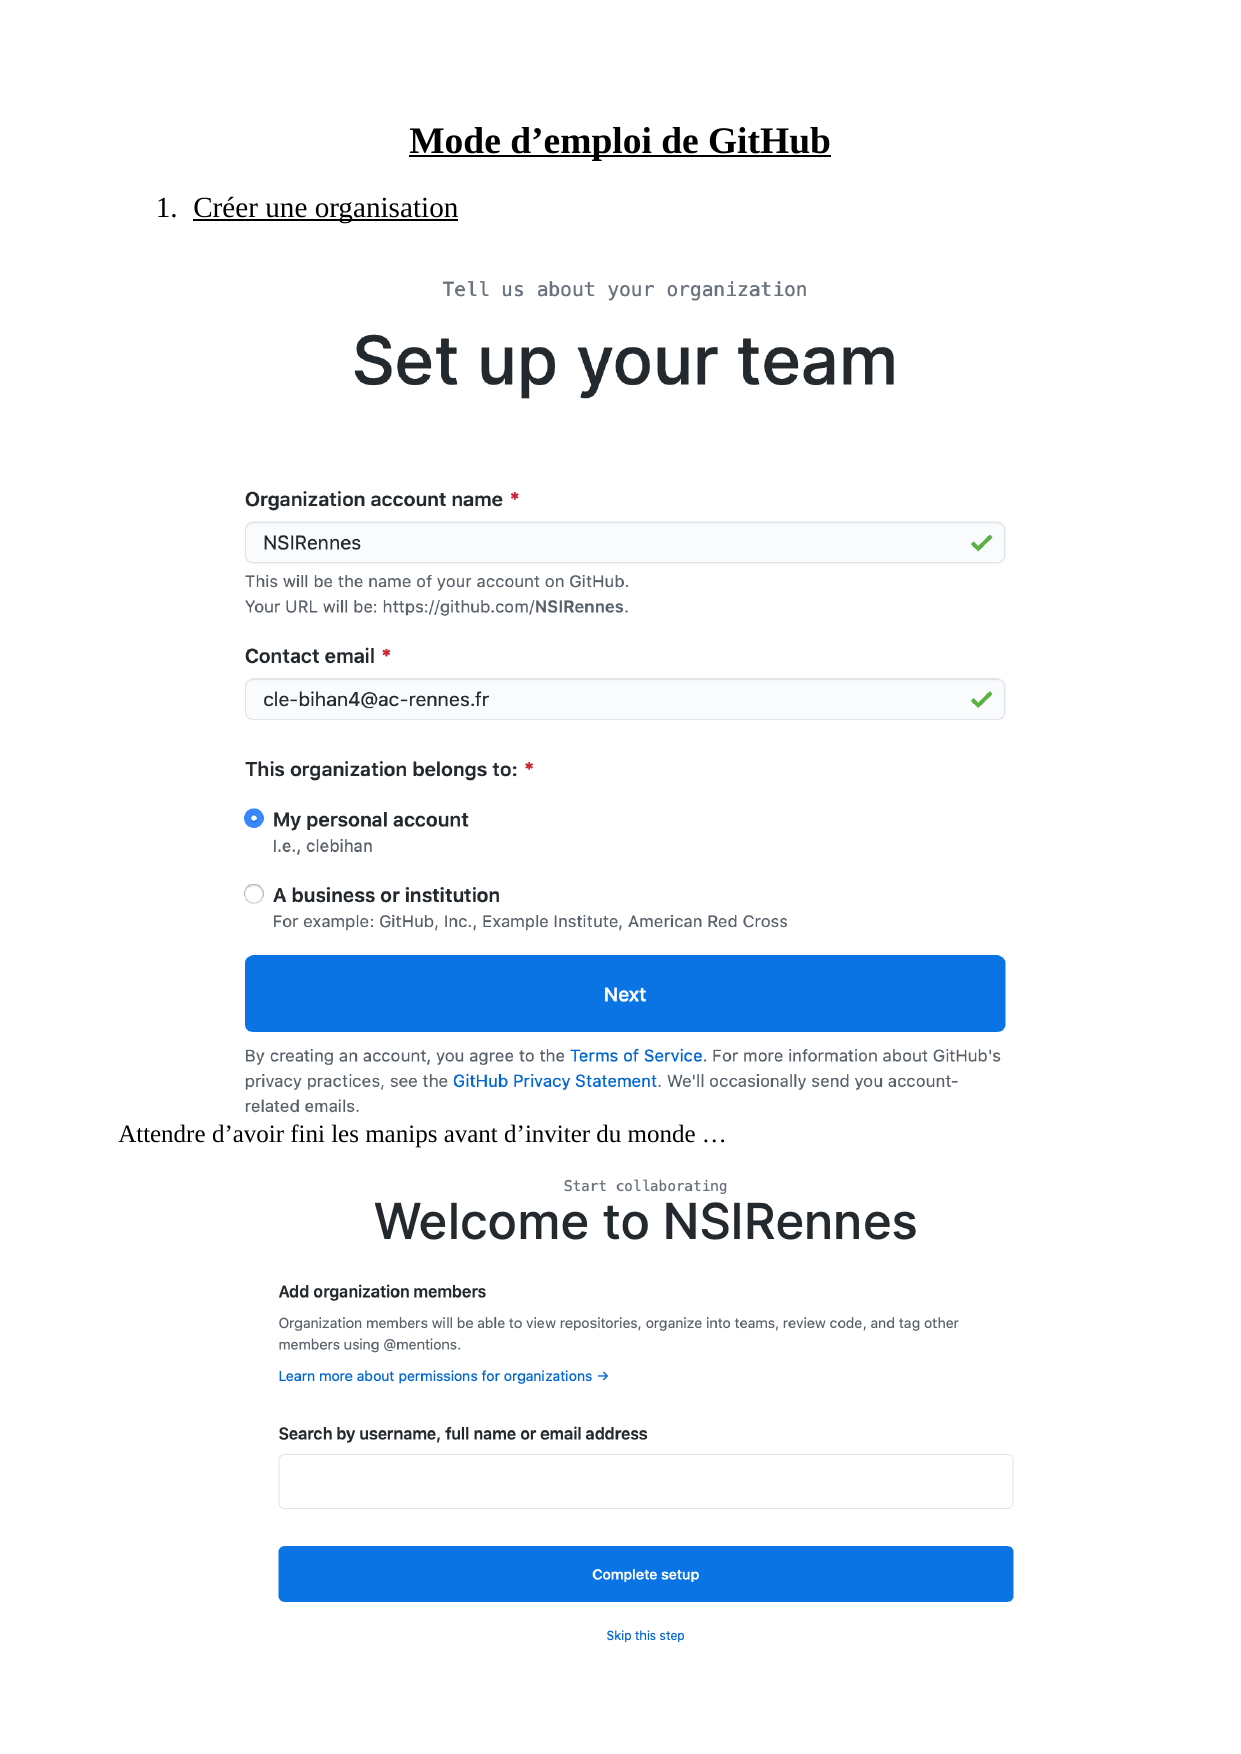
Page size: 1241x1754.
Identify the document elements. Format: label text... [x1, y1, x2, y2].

picture [220, 254, 1024, 1120]
text Attendre d’avoir fini les manips avant d’inviter du monde … [118, 252, 1122, 1148]
picture [250, 1160, 1033, 1658]
list Créer une organisation [156, 190, 1122, 223]
text Mode d’emploi de GitHub [118, 118, 1122, 161]
